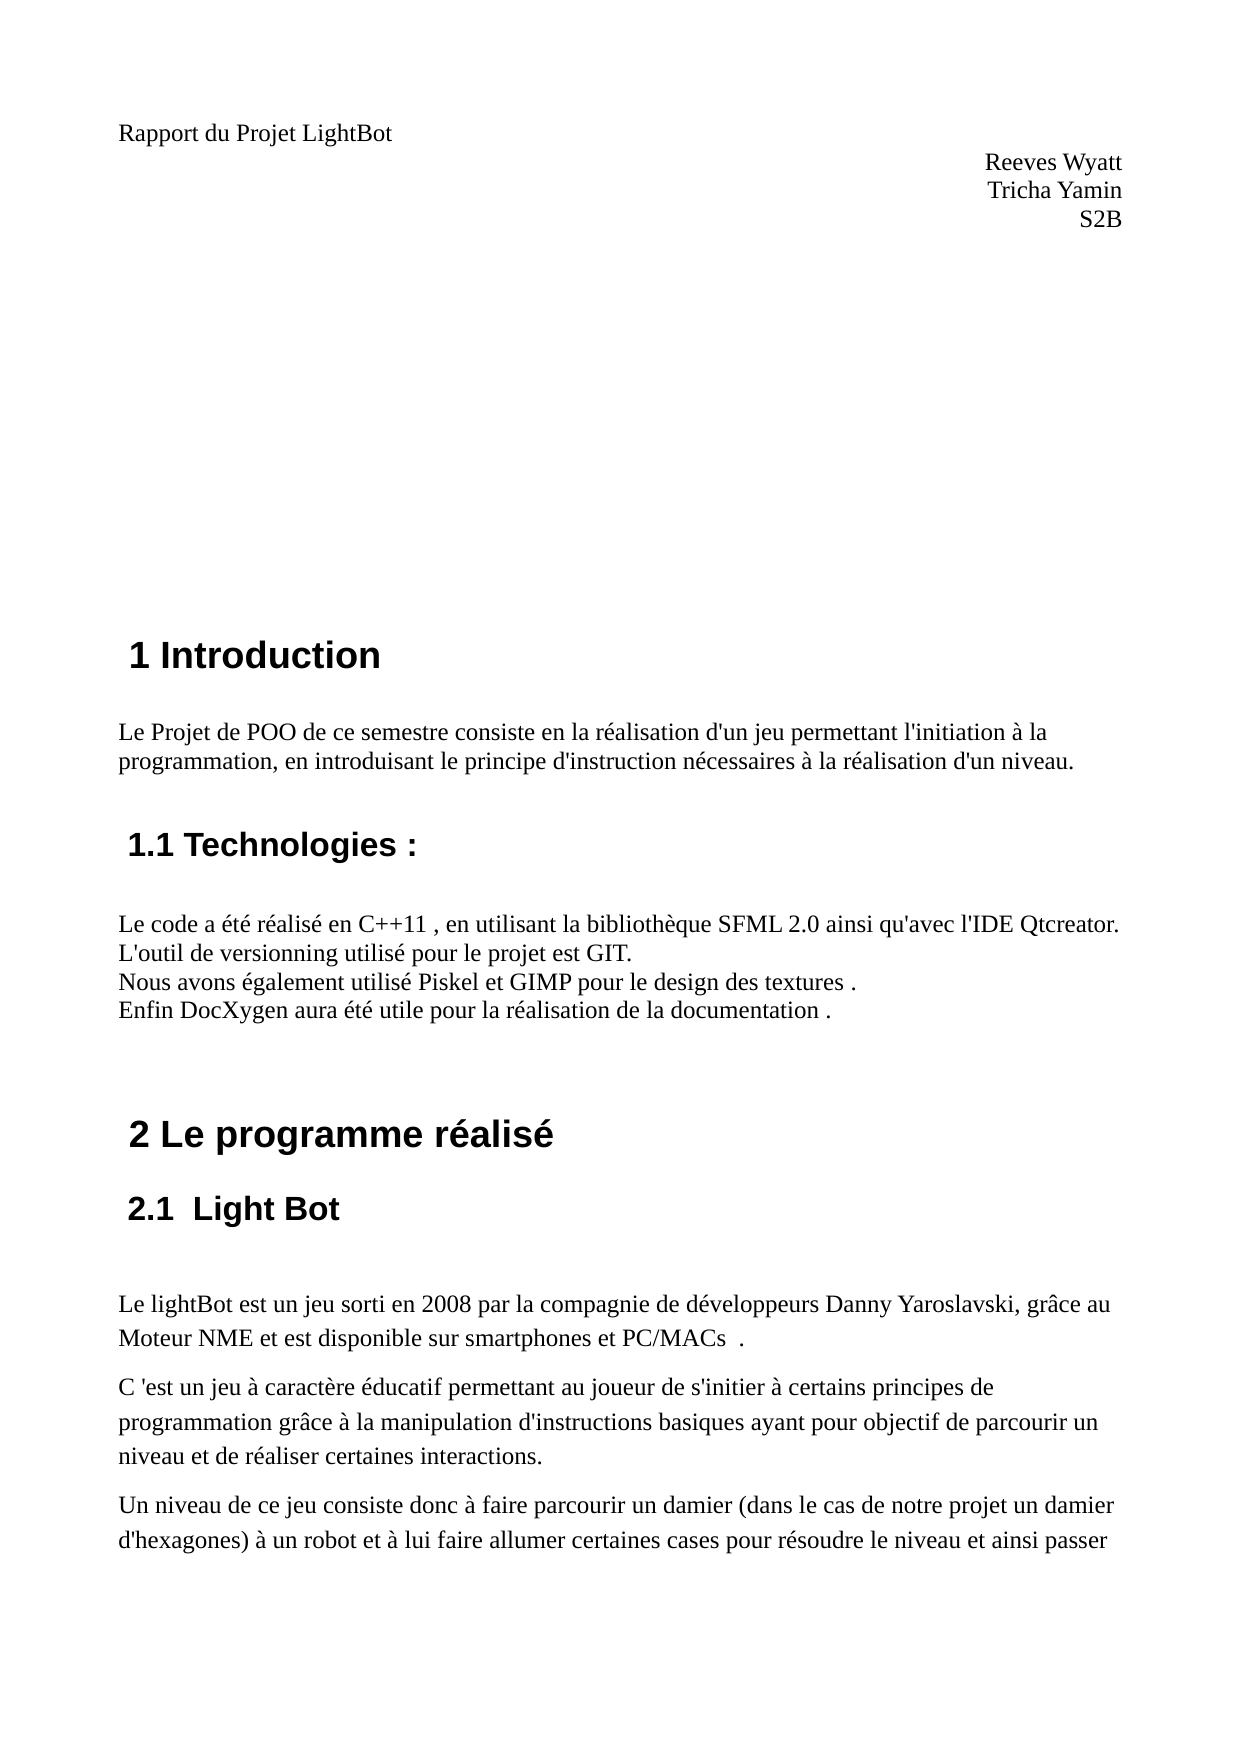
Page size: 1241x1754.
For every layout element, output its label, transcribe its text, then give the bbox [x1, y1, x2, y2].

subtitle 2.1 Light Bot [118, 1188, 1122, 1227]
text Le code a été réalisé en C++11 , en utilisant la bibliothèque SFML 2.0 ainsi qu'avec l'IDE Qtcreator. [118, 909, 1122, 938]
text Le Projet de POO de ce semestre consiste en la réalisation d'un jeu permettant l'initiation à la programmation, en introduisant le principe d'instruction nécessaires à la réalisation d'un niveau. [118, 717, 1122, 775]
text C 'est un jeu à caractère éducatif permettant au joueur de s'initier à certains principes de programmation grâce à la manipulation d'instructions basiques ayant pour objectif de parcourir un niveau et de réaliser certaines interactions. [118, 1372, 1122, 1470]
text Le lightBot est un jeu sorti en 2008 par la compagnie de développeurs Danny Yaroslavski, grâce au Moteur NME et est disponible sur smartphones et PC/MACs . [118, 1289, 1122, 1352]
subtitle 1 Introduction [118, 633, 1122, 676]
text Un niveau de ce jeu consiste donc à faire parcourir un damier (dans le cas de notre projet un damier d'hexagones) à un robot et à lui faire allumer certaines cases pour résoudre le niveau et ainsi passer [118, 1490, 1122, 1553]
text Enfin DocXygen aura été utile pour la réalisation de la documentation . [118, 996, 1122, 1024]
subtitle 2 Le programme réalisé [118, 1112, 1122, 1155]
subtitle 1.1 Technologies : [118, 824, 1122, 863]
text L'outil de versionning utilisé pour le projet est GIT. [118, 938, 1122, 967]
text Nous avons également utilisé Piskel et GIMP pour le design des textures . [118, 967, 1122, 996]
